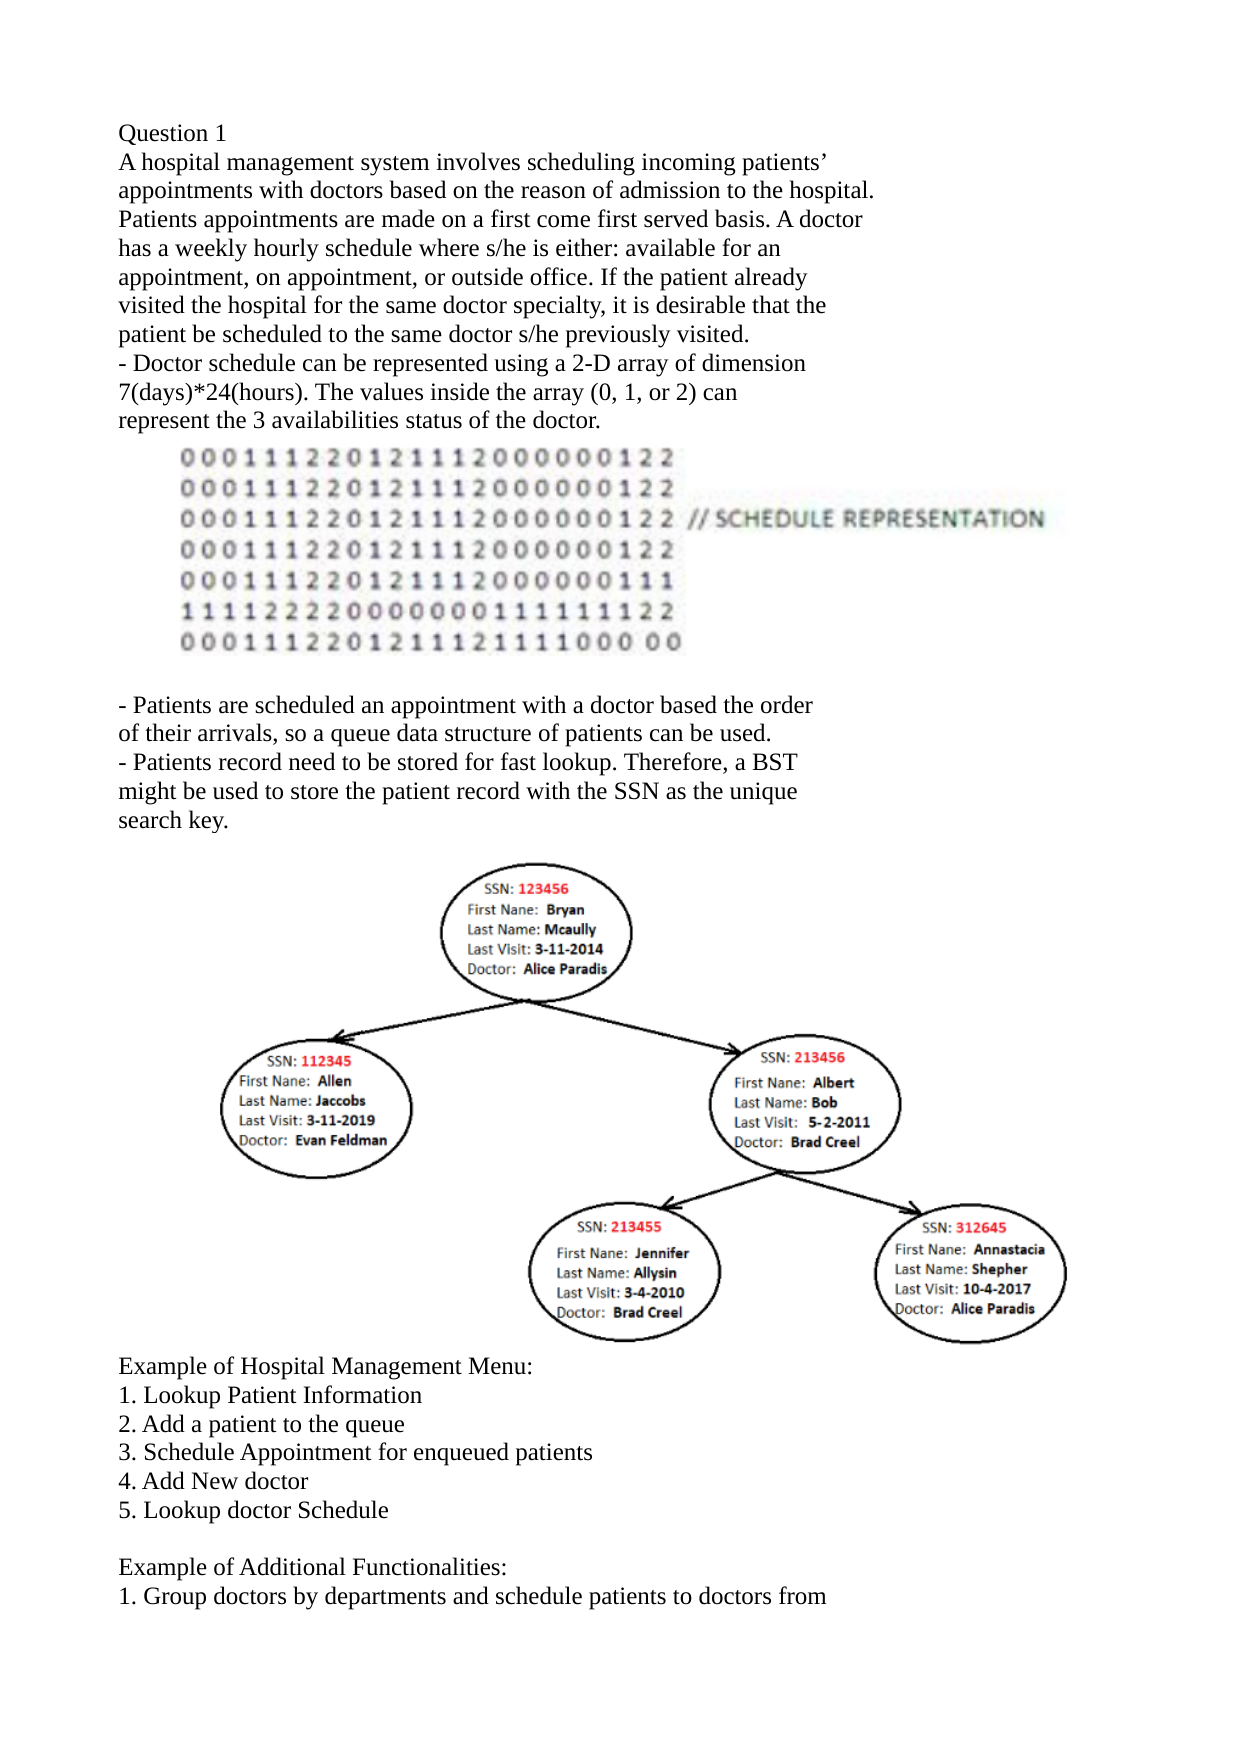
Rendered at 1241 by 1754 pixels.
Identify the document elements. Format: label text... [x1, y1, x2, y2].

text 4. Add New doctor [118, 1466, 1122, 1495]
text Question 1 [118, 118, 1122, 147]
text patient be scheduled to the same doctor s/he previously visited. [118, 319, 1122, 348]
text Example of Hospital Management Menu: [118, 1352, 1122, 1380]
text 5. Lookup doctor Schedule [118, 1495, 1122, 1524]
picture [118, 833, 1123, 1352]
text A hospital management system involves scheduling incoming patients’ [118, 147, 1122, 176]
text 7(days)*24(hours). The values inside the array (0, 1, or 2) can [118, 377, 1122, 406]
picture [167, 434, 1073, 661]
text search key. [118, 805, 1122, 833]
text represent the 3 availabilities status of the doctor. [118, 406, 1122, 434]
text has a weekly hourly schedule where s/he is either: available for an [118, 233, 1122, 262]
text Example of Additional Functionalities: [118, 1552, 1122, 1581]
text 1. Group doctors by departments and schedule patients to doctors from [118, 1581, 1122, 1610]
text 1. Lookup Patient Information [118, 1380, 1122, 1409]
text Patients appointments are made on a first come first served basis. A doctor [118, 204, 1122, 233]
text - Patients are scheduled an appointment with a doctor based the order [118, 690, 1122, 718]
text appointment, on appointment, or outside office. If the patient already [118, 262, 1122, 291]
text appointments with doctors based on the reason of admission to the hospital. [118, 176, 1122, 204]
text visited the hospital for the same doctor specialty, it is desirable that the [118, 291, 1122, 319]
text - Doctor schedule can be represented using a 2-D array of dimension [118, 348, 1122, 377]
text might be used to store the patient record with the SSN as the unique [118, 776, 1122, 805]
text - Patients record need to be stored for fast lookup. Therefore, a BST [118, 747, 1122, 776]
text of their arrivals, so a queue data structure of patients can be used. [118, 718, 1122, 747]
text 3. Schedule Appointment for enqueued patients [118, 1437, 1122, 1466]
text 2. Add a patient to the queue [118, 1409, 1122, 1437]
